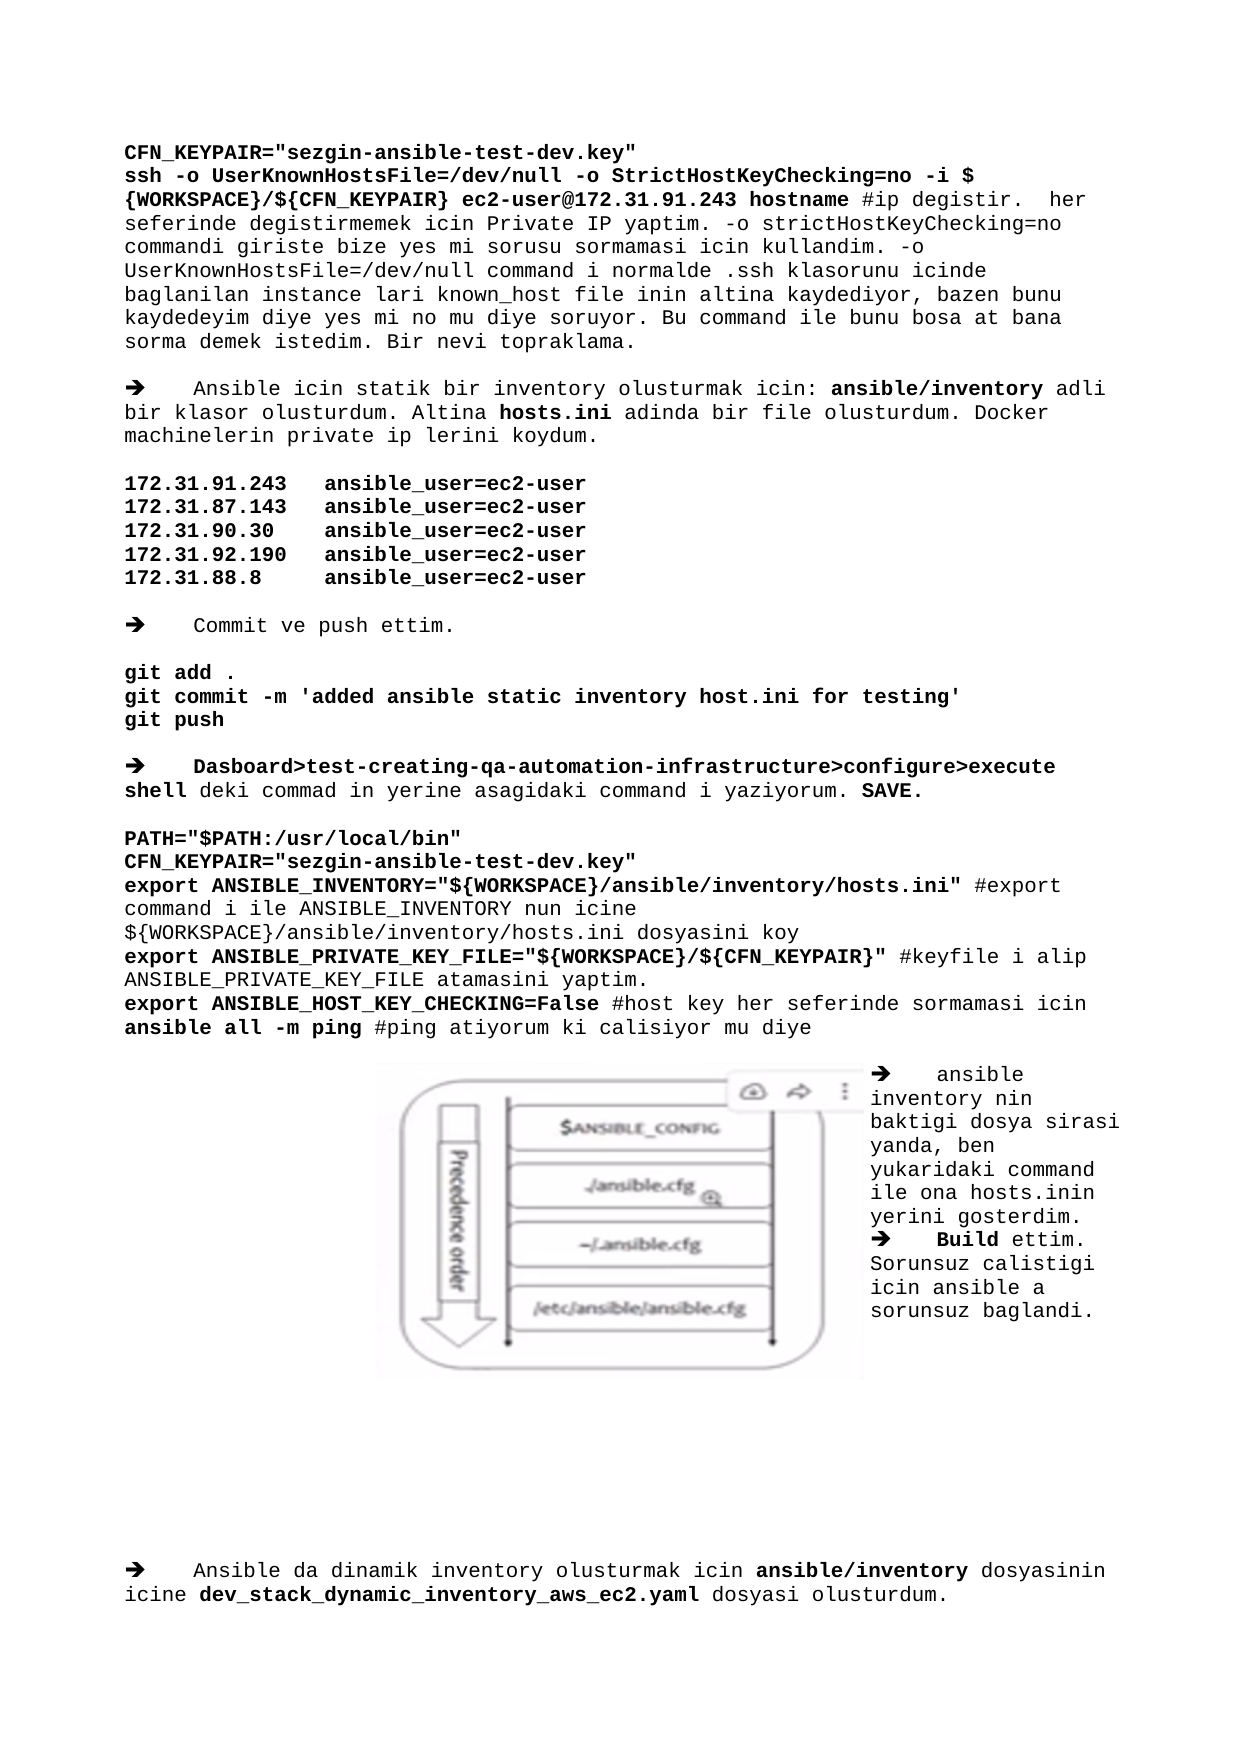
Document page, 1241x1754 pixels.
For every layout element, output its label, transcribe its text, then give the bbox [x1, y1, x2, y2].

list Commit ve push ettim. [124, 615, 1122, 638]
text PATH="$PATH:/usr/local/bin" [124, 827, 1122, 851]
list ssh -o UserKnownHostsFile=/dev/null -o StrictHostKeyChecking=no -i ${WORKSPACE}/${CFN_KEYPAIR} ec2-user@172.31.91.243 hostname #ip degistir. her seferinde degistirmemek icin Private IP yaptim. -o strictHostKeyChecking=no commandi giriste bize yes mi sorusu sormamasi icin kullandim. -o UserKnownHostsFile=/dev/null command i normalde .ssh klasorunu icinde baglanilan instance lari known_host file inin altina kaydediyor, bazen bunu kaydedeyim diye yes mi no mu diye soruyor. Bu command ile bunu bosa at bana sorma demek istedim. Bir nevi topraklama. [124, 165, 1122, 354]
text export ANSIBLE_INVENTORY="${WORKSPACE}/ansible/inventory/hosts.ini" #export command i ile ANSIBLE_INVENTORY nun icine ${WORKSPACE}/ansible/inventory/hosts.ini dosyasini koy [124, 875, 1122, 946]
text ansible all -m ping #ping atiyorum ki calisiyor mu diye [124, 1017, 1122, 1040]
picture [376, 1063, 864, 1380]
text export ANSIBLE_HOST_KEY_CHECKING=False #host key her seferinde sormamasi icin [124, 993, 1122, 1017]
list Ansible icin statik bir inventory olusturmak icin: ansible/inventory adli bir klasor olusturdum. Altina hosts.ini adinda bir file olusturdum. Docker machinelerin private ip lerini koydum. [124, 378, 1122, 449]
list CFN_KEYPAIR="sezgin-ansible-test-dev.key" [124, 142, 1122, 165]
text 172.31.88.8 ansible_user=ec2-user [124, 567, 1122, 591]
text 172.31.90.30 ansible_user=ec2-user [124, 520, 1122, 544]
list git commit -m 'added ansible static inventory host.ini for testing' [124, 686, 1122, 709]
list git add . [124, 662, 1122, 686]
list Ansible da dinamik inventory olusturmak icin ansible/inventory dosyasinin icine dev_stack_dynamic_inventory_aws_ec2.yaml dosyasi olusturdum. [124, 1561, 1122, 1608]
text 172.31.92.190 ansible_user=ec2-user [124, 544, 1122, 567]
text 172.31.87.143 ansible_user=ec2-user [124, 496, 1122, 520]
list [124, 1229, 376, 1324]
list Build ettim. Sorunsuz calistigi icin ansible a sorunsuz baglandi. [864, 1229, 1122, 1324]
list git push [124, 709, 1122, 733]
text CFN_KEYPAIR="sezgin-ansible-test-dev.key" [124, 851, 1122, 875]
list [124, 1064, 376, 1229]
text 172.31.91.243 ansible_user=ec2-user [124, 473, 1122, 496]
list ansible inventory nin baktigi dosya sirasi yanda, ben yukaridaki command ile ona hosts.inin yerini gosterdim. [864, 1064, 1122, 1229]
text export ANSIBLE_PRIVATE_KEY_FILE="${WORKSPACE}/${CFN_KEYPAIR}" #keyfile i alip ANSIBLE_PRIVATE_KEY_FILE atamasini yaptim. [124, 946, 1122, 993]
list Dasboard>test-creating-qa-automation-infrastructure>configure>execute shell deki commad in yerine asagidaki command i yaziyorum. SAVE. [124, 757, 1122, 804]
